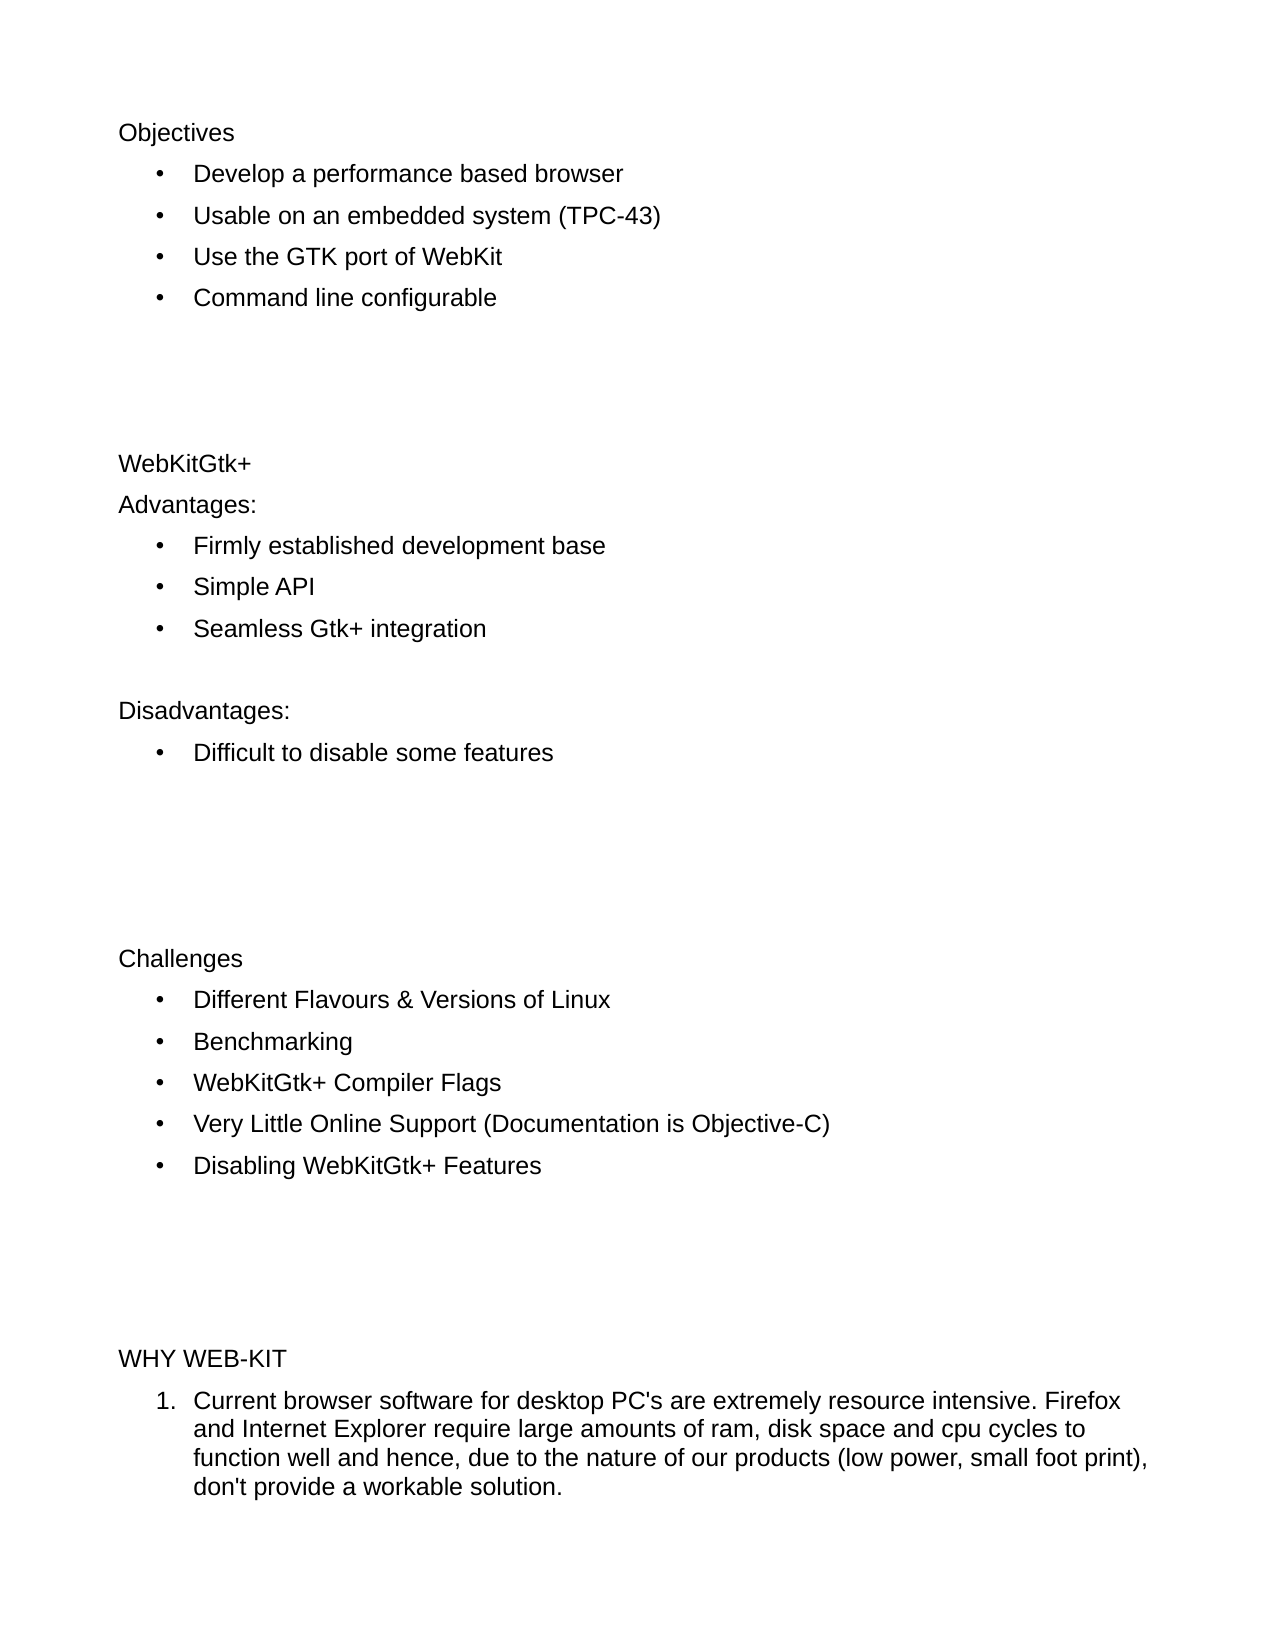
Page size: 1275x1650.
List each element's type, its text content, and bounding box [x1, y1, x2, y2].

list Difficult to disable some features [156, 738, 1157, 766]
list Seamless Gtk+ integration [156, 614, 1157, 643]
text Objectives [118, 118, 1157, 147]
list Disabling WebKitGtk+ Features [156, 1151, 1157, 1179]
list Different Flavours & Versions of Linux [156, 985, 1157, 1014]
list Current browser software for desktop PC's are extremely resource intensive. Firefox and Internet Explorer require large amounts of ram, disk space and cpu cycles to function well and hence, due to the nature of our products (low power, small foot print), don't provide a workable solution. [156, 1386, 1157, 1501]
list Develop a performance based browser [156, 159, 1157, 188]
list WebKitGtk+ Compiler Flags [156, 1068, 1157, 1097]
list Firmly established development base [156, 531, 1157, 560]
text Advantages: [118, 490, 1157, 518]
list Very Little Online Support (Documentation is Objective-C) [156, 1109, 1157, 1138]
list Command line configurable [156, 283, 1157, 312]
list Usable on an embedded system (TPC-43) [156, 201, 1157, 229]
text WebKitGtk+ [118, 448, 1157, 477]
list Benchmarking [156, 1027, 1157, 1055]
text Disadvantages: [118, 696, 1157, 725]
text Challenges [118, 944, 1157, 973]
text WHY WEB-KIT [118, 1316, 1157, 1373]
list Use the GTK port of WebKit [156, 242, 1157, 271]
list Simple API [156, 572, 1157, 601]
